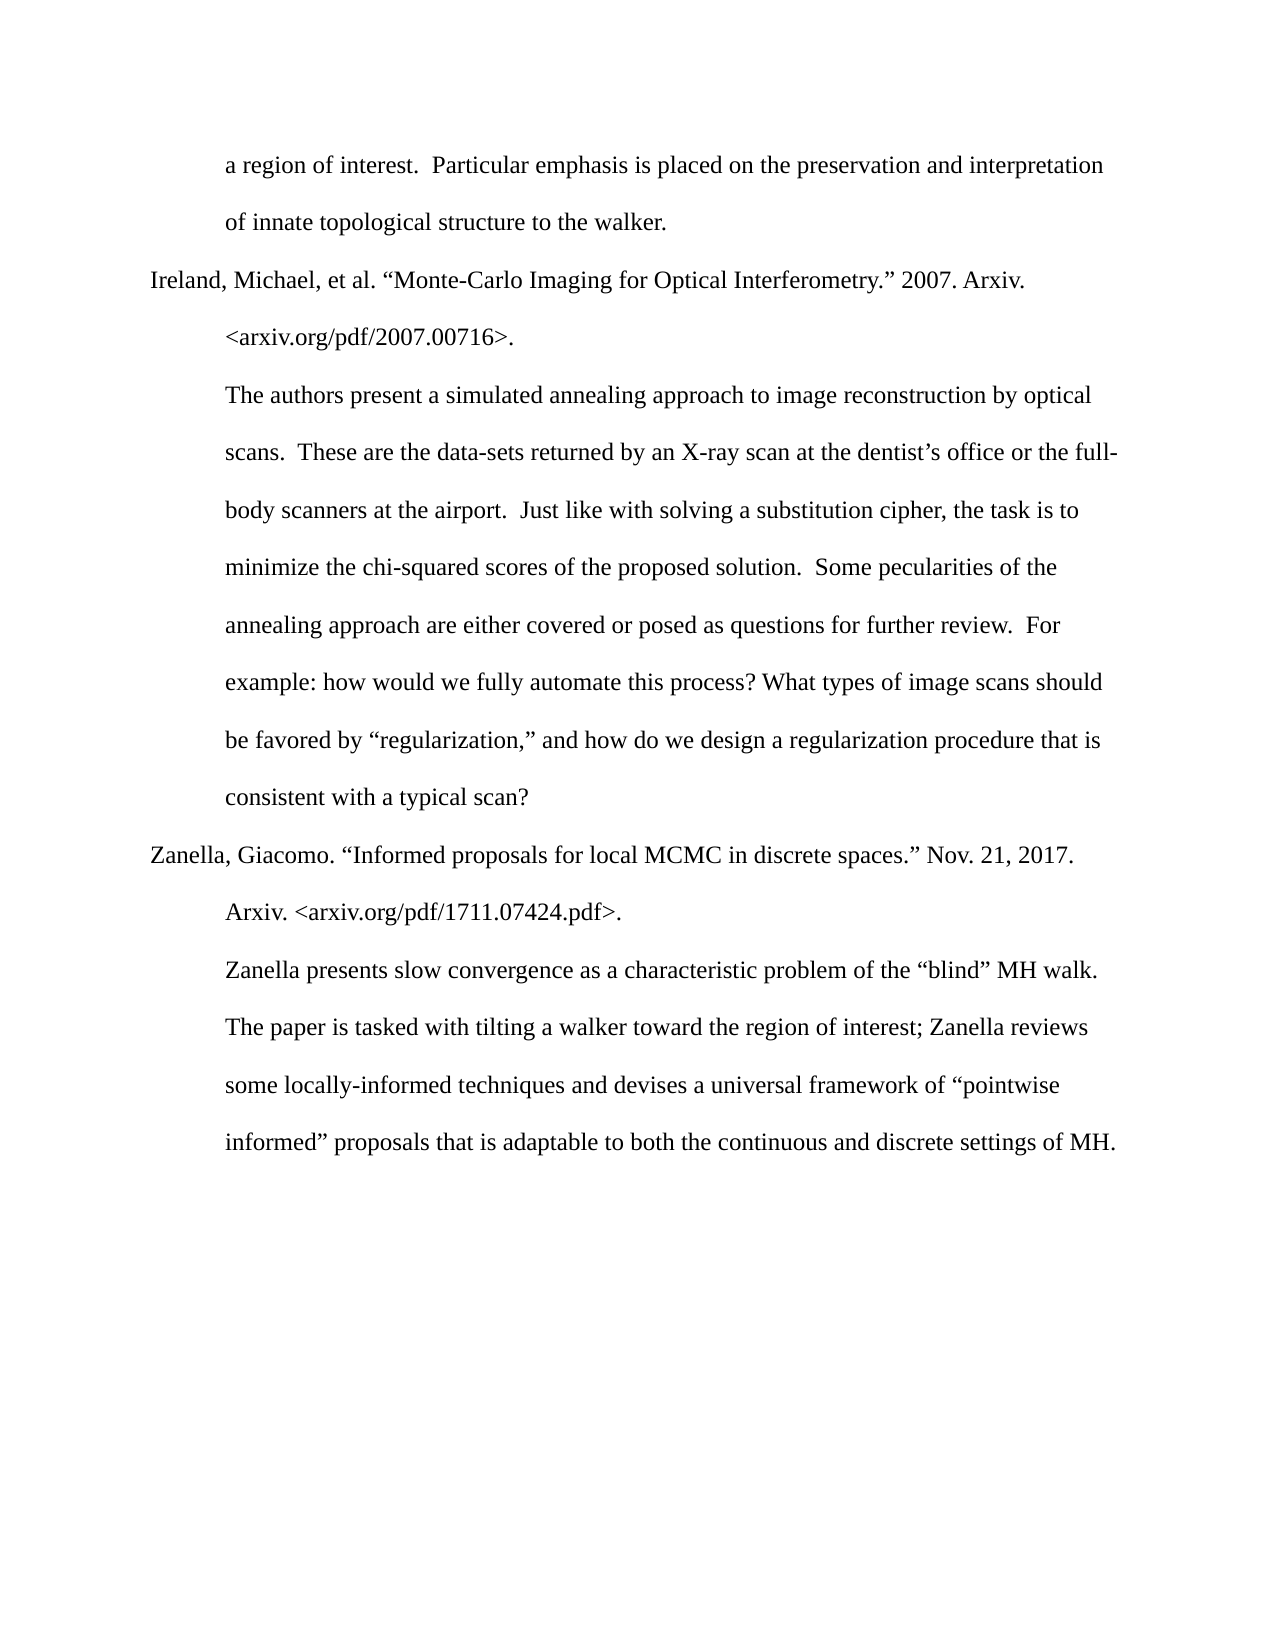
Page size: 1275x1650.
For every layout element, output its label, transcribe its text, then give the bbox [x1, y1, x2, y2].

text a region of interest. Particular emphasis is placed on the preservation and interpretation of innate topological structure to the walker. [150, 150, 1125, 236]
text Ireland, Michael, et al. “Monte-Carlo Imaging for Optical Interferometry.” 2007. Arxiv. <arxiv.org/pdf/2007.00716>. The authors present a simulated annealing approach to image reconstruction by optical scans. These are the data-sets returned by an X-ray scan at the dentist’s office or the full-body scanners at the airport. Just like with solving a substitution cipher, the task is to minimize the chi-squared scores of the proposed solution. Some pecularities of the annealing approach are either covered or posed as questions for further review. For example: how would we fully automate this process? What types of image scans should be favored by “regularization,” and how do we design a regularization procedure that is consistent with a typical scan? [150, 265, 1125, 811]
text Zanella, Giacomo. “Informed proposals for local MCMC in discrete spaces.” Nov. 21, 2017. Arxiv. <arxiv.org/pdf/1711.07424.pdf>. Zanella presents slow convergence as a characteristic problem of the “blind” MH walk. The paper is tasked with tilting a walker toward the region of interest; Zanella reviews some locally-informed techniques and devises a universal framework of “pointwise informed” proposals that is adaptable to both the continuous and discrete settings of MH. [150, 840, 1125, 1156]
